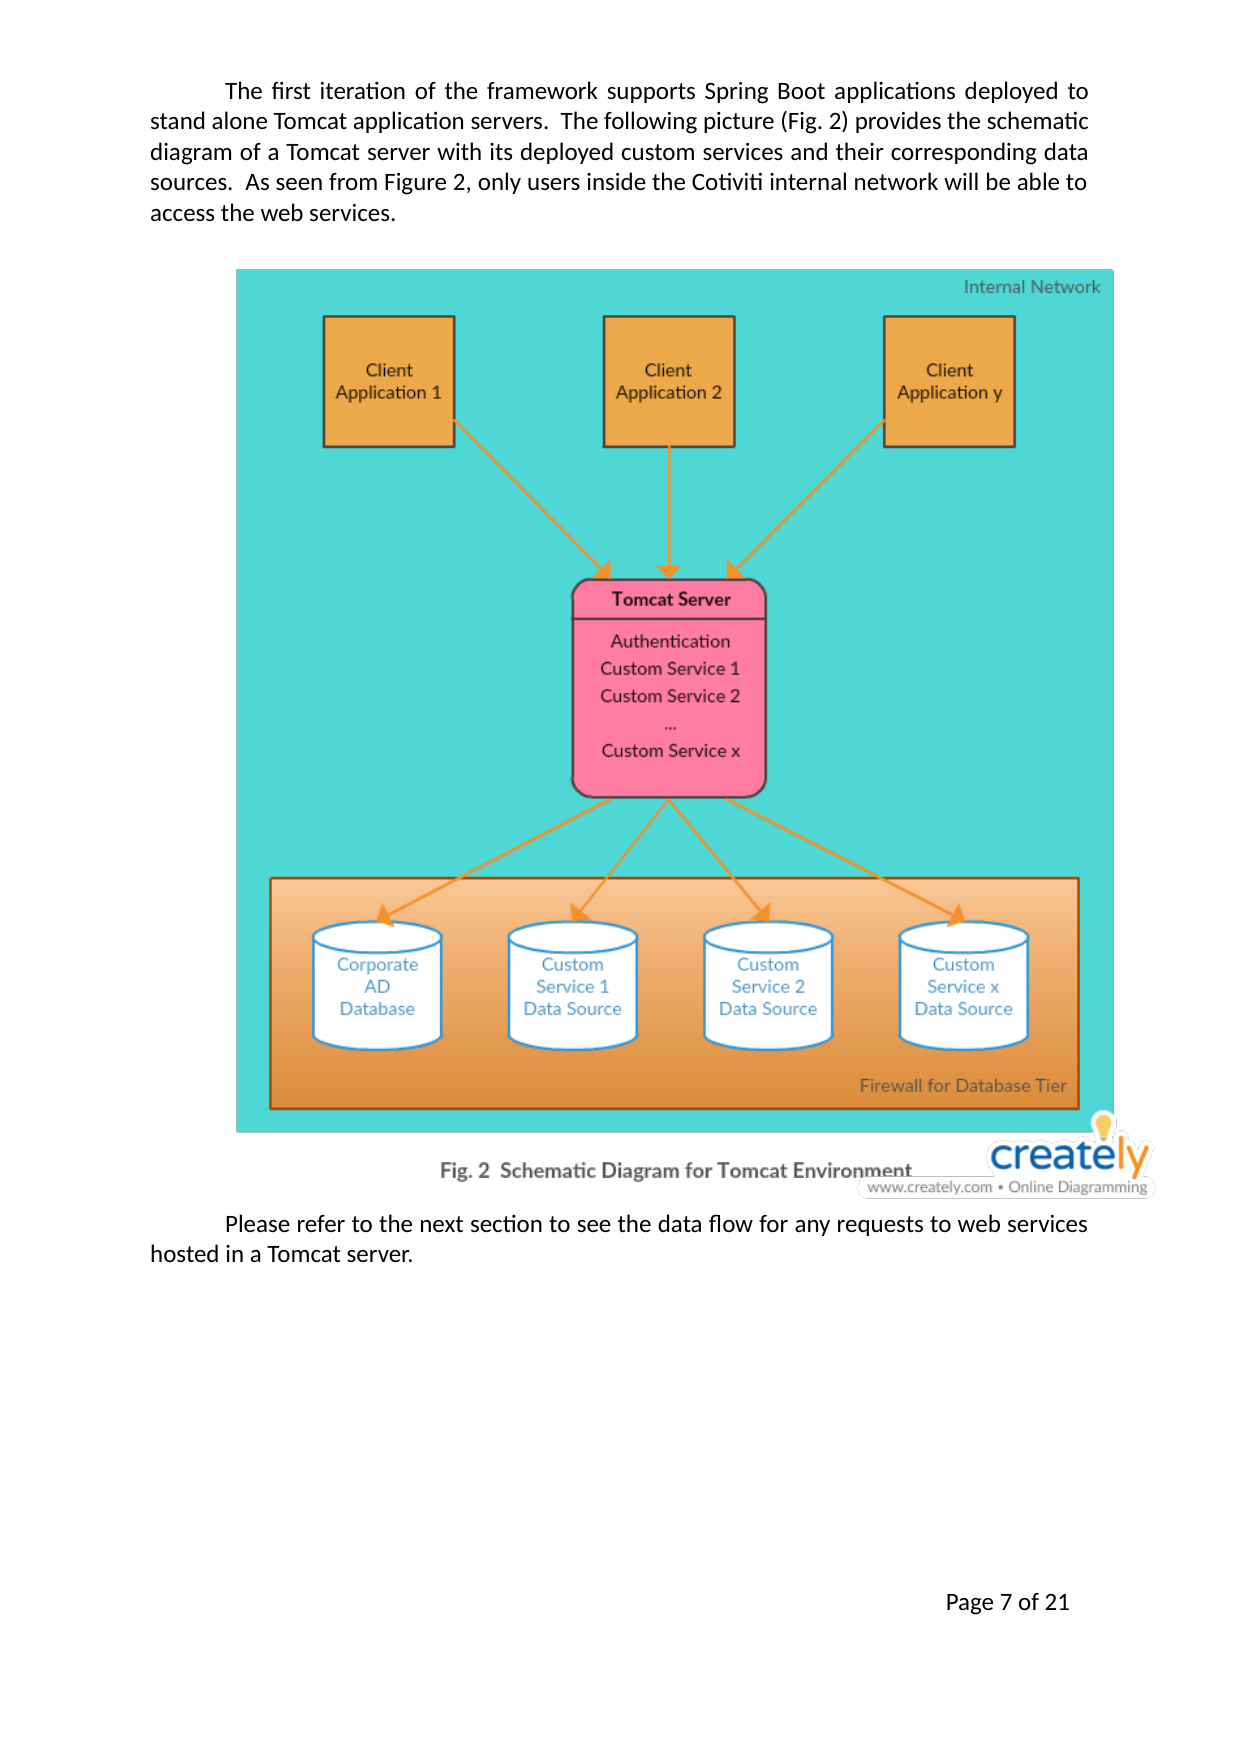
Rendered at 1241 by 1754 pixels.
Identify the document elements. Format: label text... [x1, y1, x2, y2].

text Please refer to the next section to see the data flow for any requests to web services hosted in a Tomcat server. [150, 1208, 1090, 1269]
picture [225, 258, 1166, 1208]
text The first iteration of the framework supports Spring Boot applications deployed to stand alone Tomcat application servers. The following picture (Fig. 2) provides the schematic diagram of a Tomcat server with its deployed custom services and their corresponding data sources. As seen from Figure 2, only users inside the Cotiviti internal network will be able to access the web services. [150, 75, 1090, 228]
